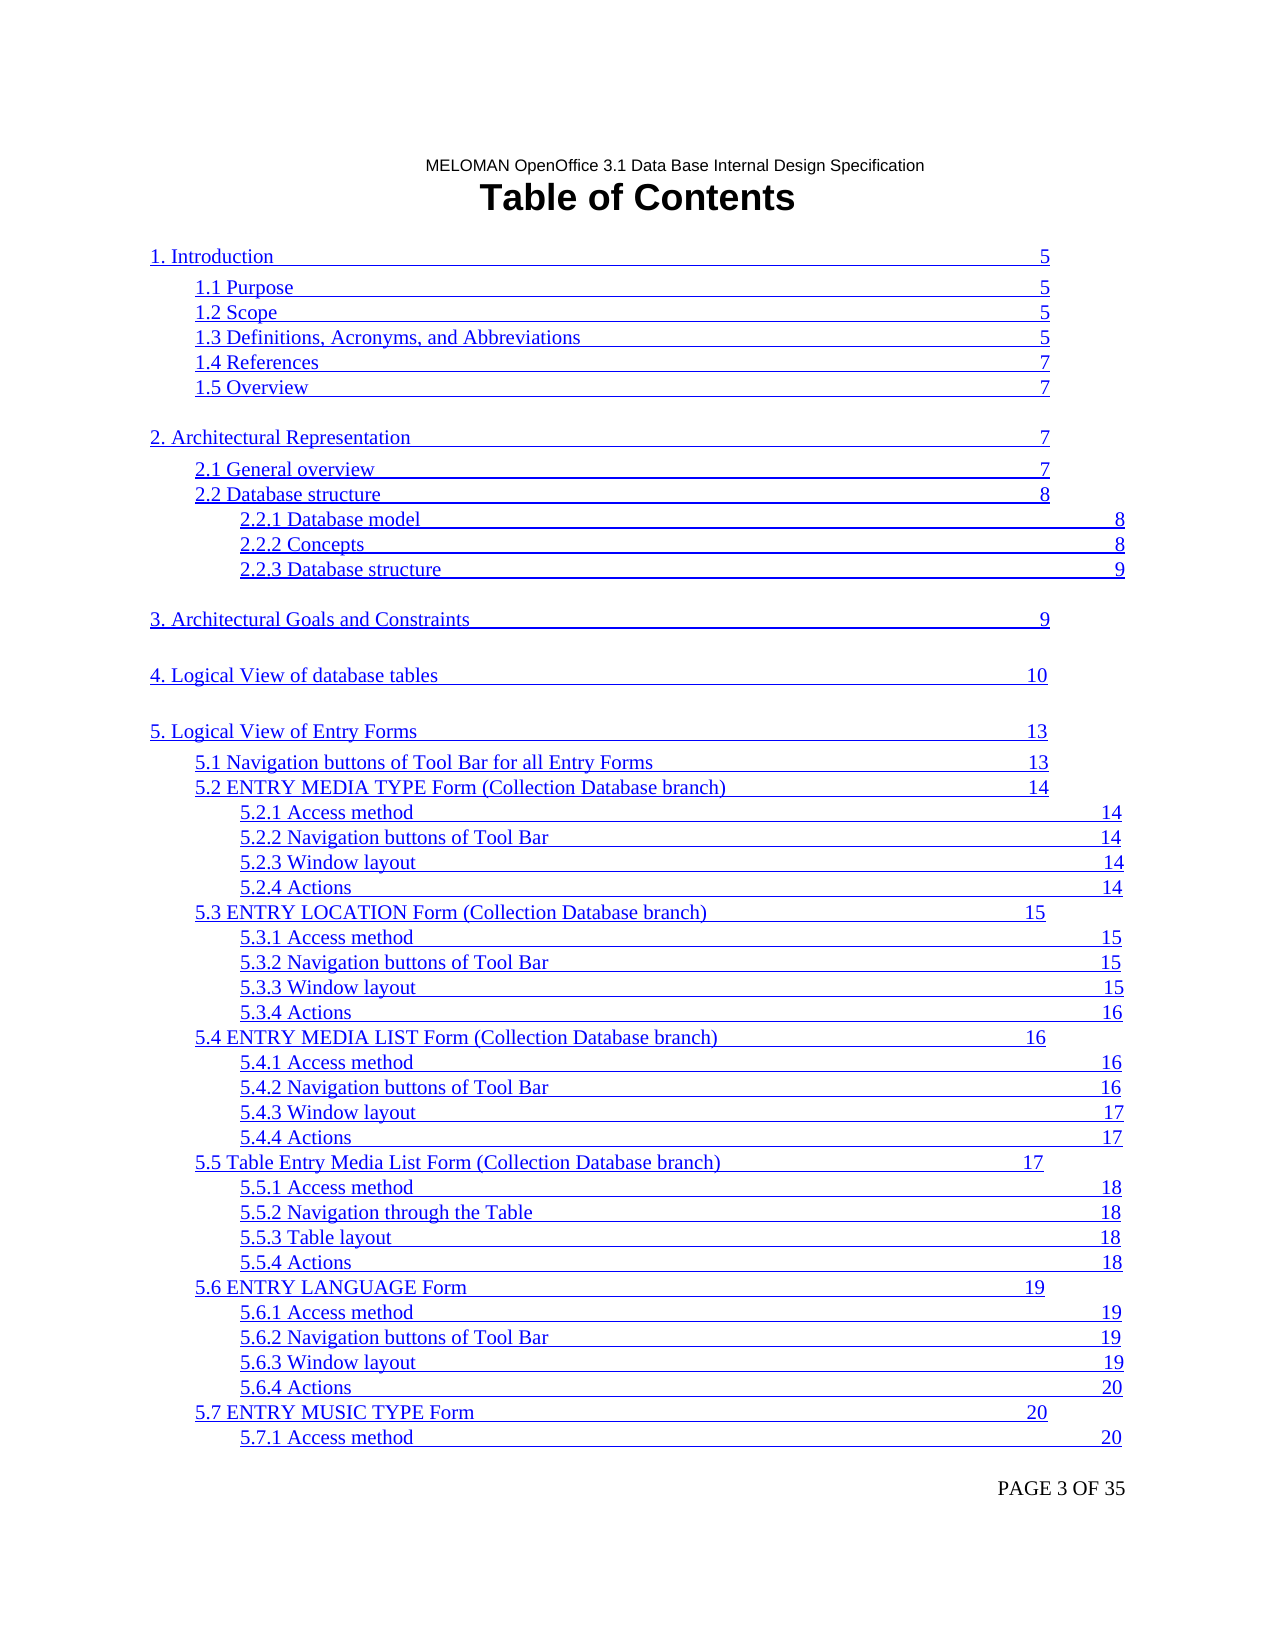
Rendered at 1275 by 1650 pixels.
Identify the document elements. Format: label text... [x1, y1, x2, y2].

text 5.6.1 Access method 19 [240, 1299, 1125, 1324]
text 1. Introduction 5 [150, 243, 1050, 265]
text 2.2.1 Database model 8 [240, 506, 1125, 527]
text 5.2.3 Window layout 14 [240, 849, 1125, 874]
text 5.7 ENTRY MUSIC TYPE Form 20 [195, 1399, 1050, 1424]
text 5.3.4 Actions 16 [240, 999, 1125, 1024]
text 2.2.2 Concepts 8 [240, 531, 1125, 552]
text 1.5 Overview 7 [195, 374, 1050, 396]
text 5.4.1 Access method 16 [240, 1049, 1125, 1074]
text 5.7.1 Access method 20 [240, 1424, 1125, 1449]
text 5.5.3 Table layout 18 [240, 1224, 1125, 1249]
text 5.5.1 Access method 18 [240, 1174, 1125, 1199]
text 2.1 General overview 7 [195, 456, 1050, 477]
text 4. Logical View of database tables 10 [150, 662, 1050, 687]
text 5.3.3 Window layout 15 [240, 974, 1125, 999]
text 5.4.2 Navigation buttons of Tool Bar 16 [240, 1074, 1125, 1099]
text 5.3.1 Access method 15 [240, 924, 1125, 949]
text 5.5.2 Navigation through the Table 18 [240, 1199, 1125, 1224]
text 5.3.2 Navigation buttons of Tool Bar 15 [240, 949, 1125, 974]
text 5.4.3 Window layout 17 [240, 1099, 1125, 1124]
text 5.2.4 Actions 14 [240, 874, 1125, 899]
text 5.6.3 Window layout 19 [240, 1349, 1125, 1374]
text 2. Architectural Representation 7 [150, 424, 1050, 446]
text 1.4 References 7 [195, 349, 1050, 371]
text 3. Architectural Goals and Constraints 9 [150, 606, 1050, 627]
text 5.2.1 Access method 14 [240, 799, 1125, 824]
text 5.6.4 Actions 20 [240, 1374, 1125, 1399]
text 5.5.4 Actions 18 [240, 1249, 1125, 1274]
text 5.2 ENTRY MEDIA TYPE Form (Collection Database branch) 14 [195, 774, 1050, 799]
text 1.2 Scope 5 [195, 299, 1050, 321]
text 5.4.4 Actions 17 [240, 1124, 1125, 1149]
text 5. Logical View of Entry Forms 13 [150, 718, 1050, 743]
text 5.4 ENTRY MEDIA LIST Form (Collection Database branch) 16 [195, 1024, 1050, 1049]
text 1.3 Definitions, Acronyms, and Abbreviations 5 [195, 324, 1050, 346]
text 2.2.3 Database structure 9 [240, 556, 1125, 577]
text 2.2 Database structure 8 [195, 481, 1050, 502]
text 5.3 ENTRY LOCATION Form (Collection Database branch) 15 [195, 899, 1050, 924]
text 5.2.2 Navigation buttons of Tool Bar 14 [240, 824, 1125, 849]
text 5.1 Navigation buttons of Tool Bar for all Entry Forms 13 [195, 749, 1050, 774]
title Table of Contents [150, 175, 1125, 218]
text 1.1 Purpose 5 [195, 274, 1050, 296]
text 5.6 ENTRY LANGUAGE Form 19 [195, 1274, 1050, 1299]
text 5.5 Table Entry Media List Form (Collection Database branch) 17 [195, 1149, 1050, 1174]
text 5.6.2 Navigation buttons of Tool Bar 19 [240, 1324, 1125, 1349]
